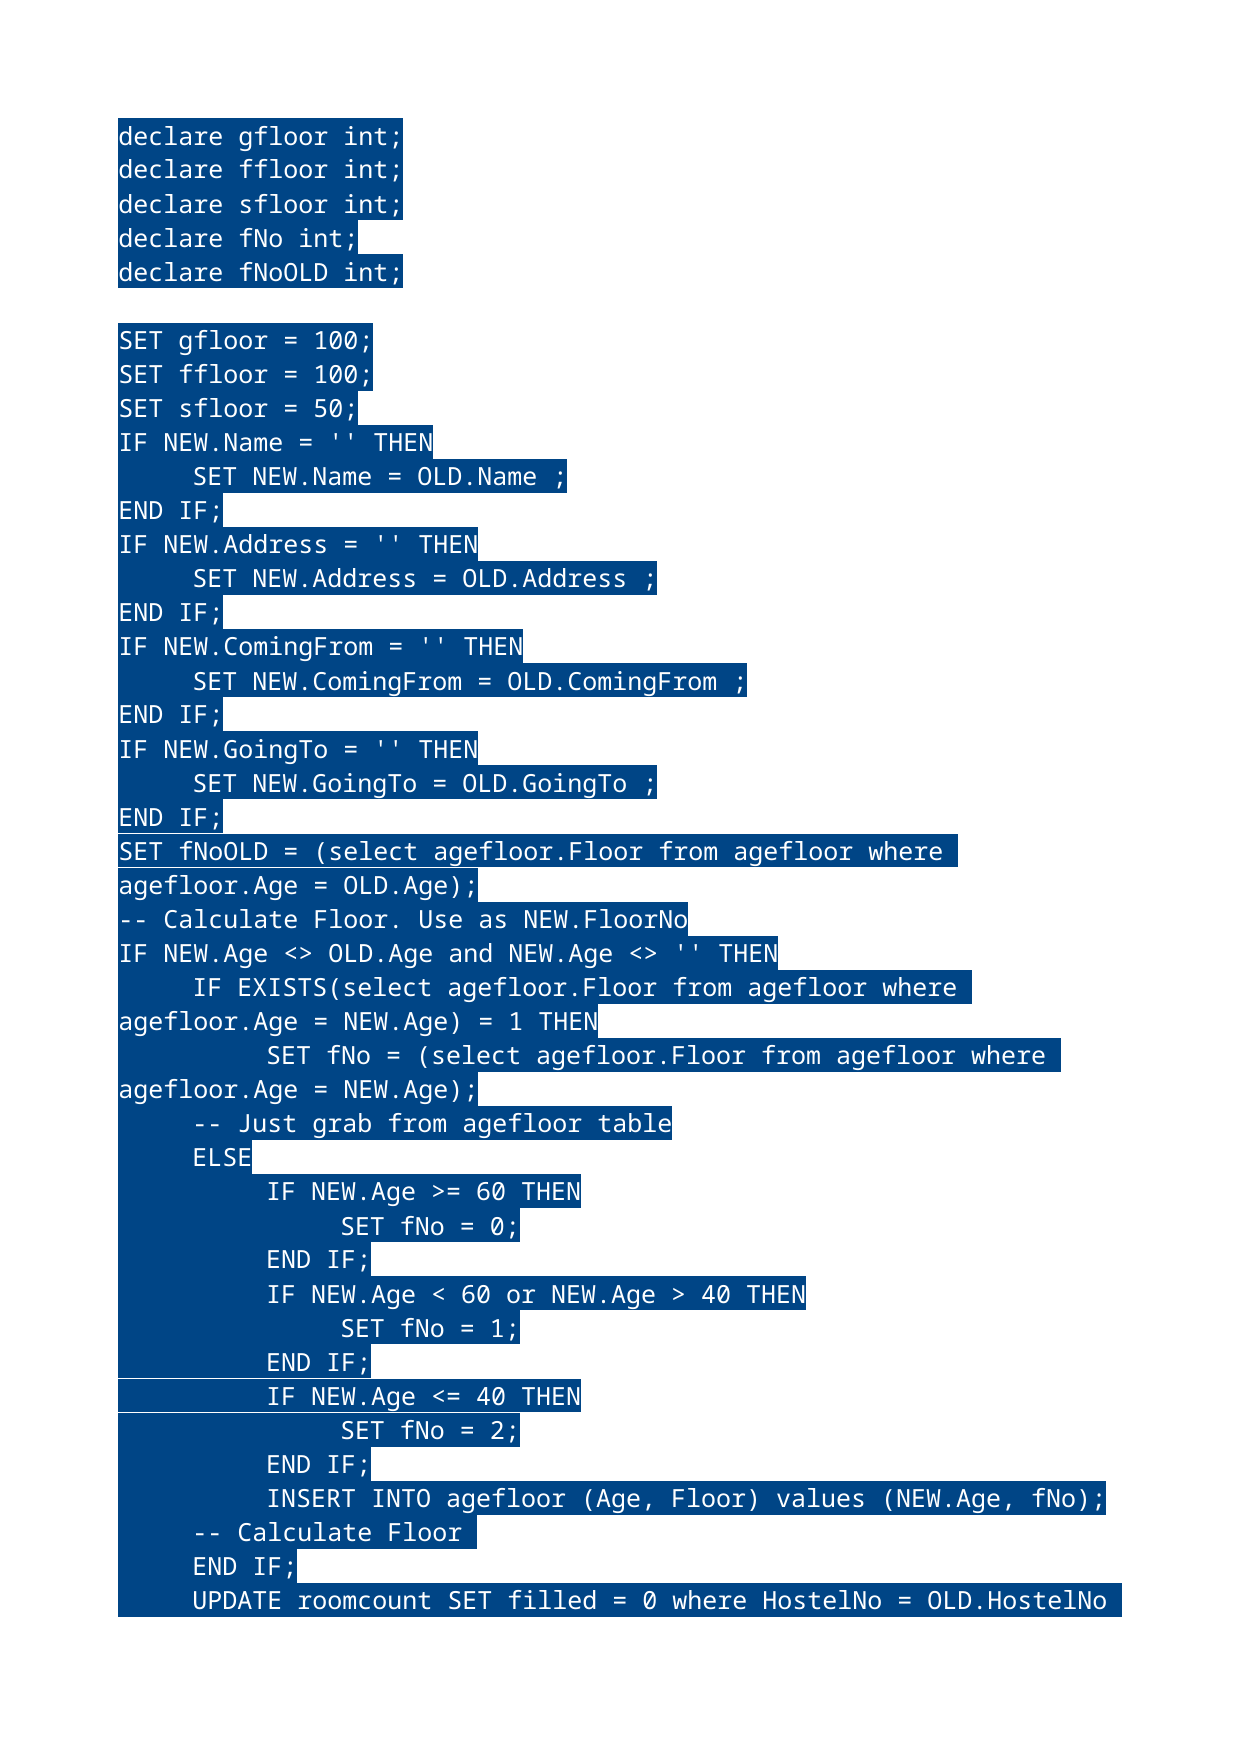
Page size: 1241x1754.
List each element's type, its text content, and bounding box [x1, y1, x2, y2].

text declare gfloor int; declare ffloor int; declare sfloor int; declare fNo int; declare fNoOLD int; SET gfloor = 100; SET ffloor = 100; SET sfloor = 50; IF NEW.Name = '' THEN SET NEW.Name = OLD.Name ; END IF; IF NEW.Address = '' THEN SET NEW.Address = OLD.Address ; END IF; IF NEW.ComingFrom = '' THEN SET NEW.ComingFrom = OLD.ComingFrom ; END IF; IF NEW.GoingTo = '' THEN SET NEW.GoingTo = OLD.GoingTo ; END IF; SET fNoOLD = (select agefloor.Floor from agefloor where agefloor.Age = OLD.Age); -- Calculate Floor. Use as NEW.FloorNo IF NEW.Age <> OLD.Age and NEW.Age <> '' THEN IF EXISTS(select agefloor.Floor from agefloor where agefloor.Age = NEW.Age) = 1 THEN SET fNo = (select agefloor.Floor from agefloor where agefloor.Age = NEW.Age); -- Just grab from agefloor table ELSE IF NEW.Age >= 60 THEN SET fNo = 0; END IF; IF NEW.Age < 60 or NEW.Age > 40 THEN SET fNo = 1; END IF; IF NEW.Age <= 40 THEN SET fNo = 2; END IF; INSERT INTO agefloor (Age, Floor) values (NEW.Age, fNo); -- Calculate Floor END IF; UPDATE roomcount SET filled = 0 where HostelNo = OLD.HostelNo [118, 118, 1122, 1617]
